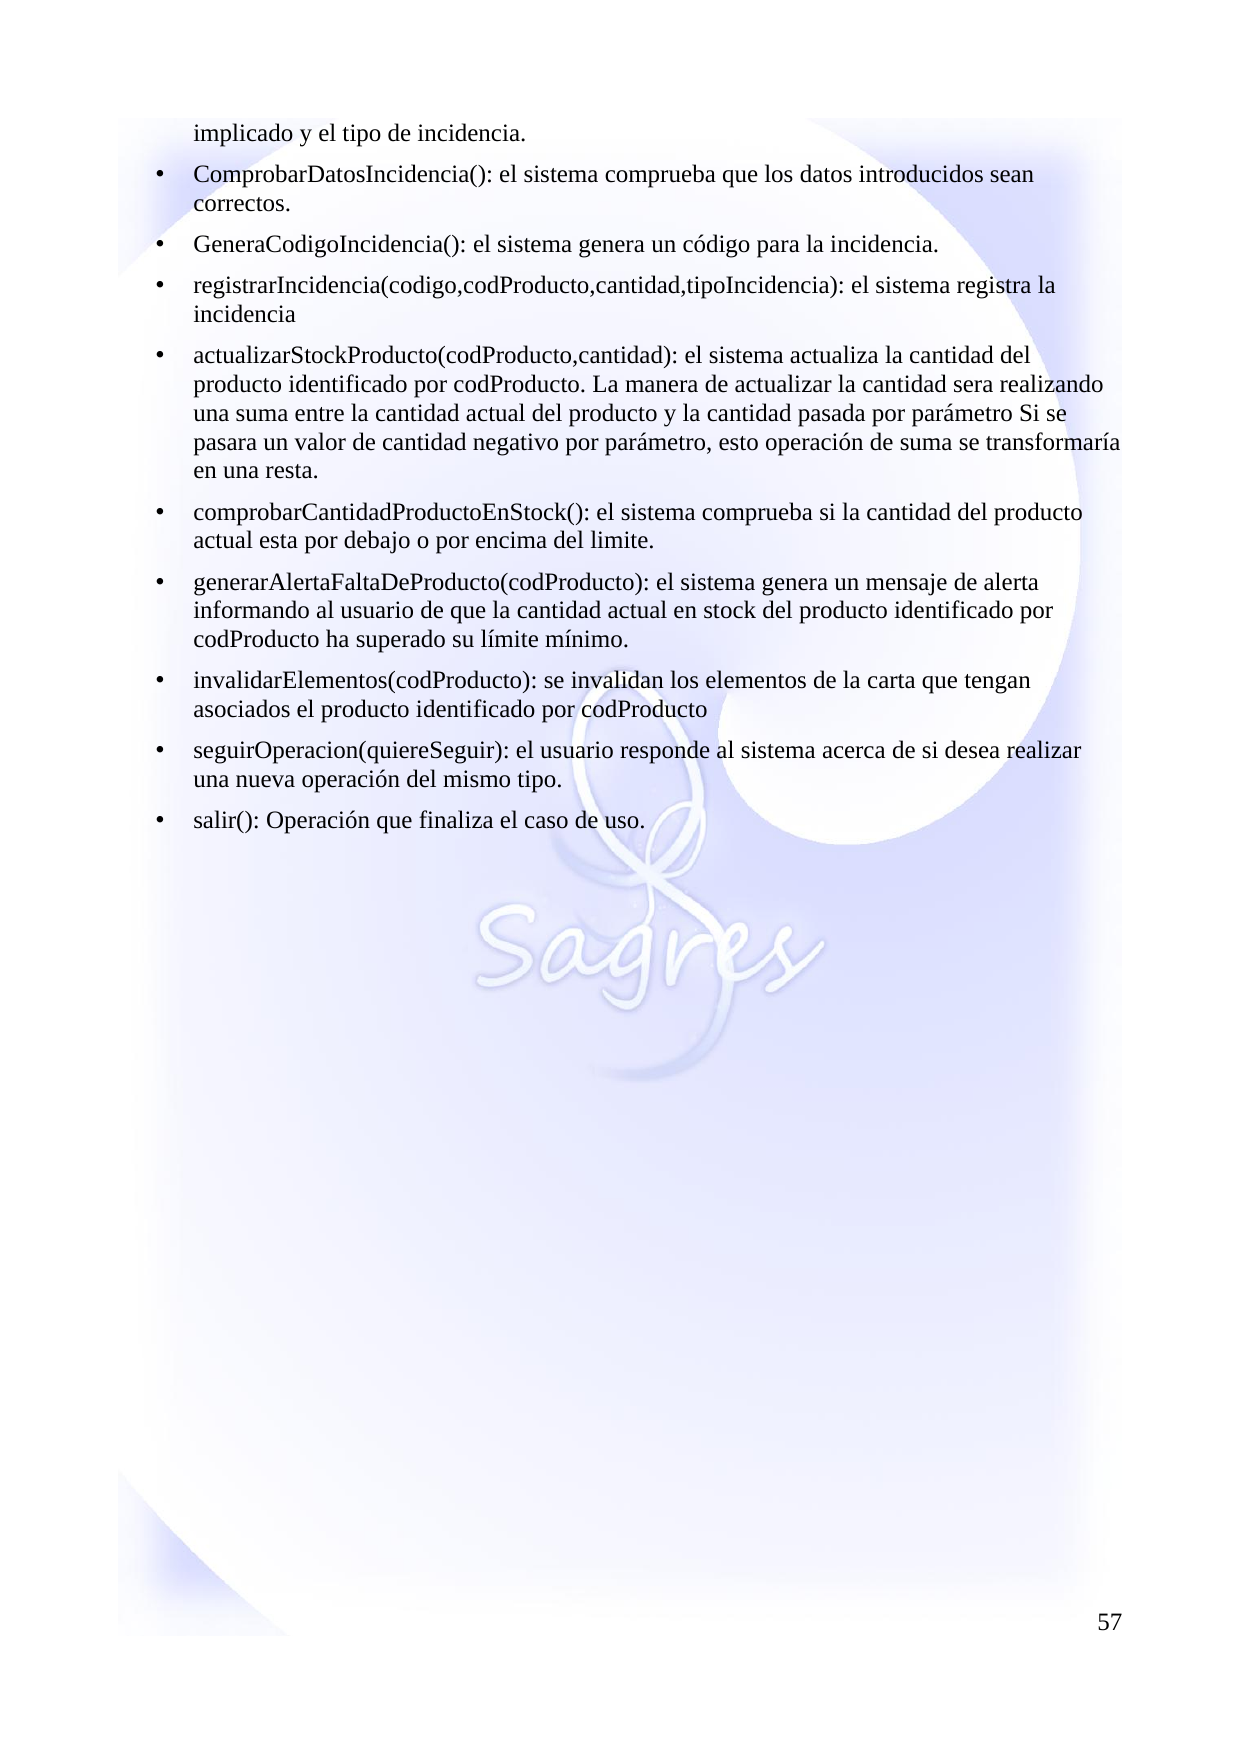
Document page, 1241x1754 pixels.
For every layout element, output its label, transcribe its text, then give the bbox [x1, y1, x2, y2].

list registrarIncidencia(codigo,codProducto,cantidad,tipoIncidencia): el sistema registra la incidencia [156, 271, 1122, 328]
list implicado y el tipo de incidencia. [156, 118, 1122, 147]
list invalidarElementos(codProducto): se invalidan los elementos de la carta que tengan asociados el producto identificado por codProducto [156, 666, 1122, 723]
list seguirOperacion(quiereSeguir): el usuario responde al sistema acerca de si desea realizar una nueva operación del mismo tipo. [156, 736, 1122, 793]
list generarAlertaFaltaDeProducto(codProducto): el sistema genera un mensaje de alerta informando al usuario de que la cantidad actual en stock del producto identificado por codProducto ha superado su límite mínimo. [156, 567, 1122, 653]
list salir(): Operación que finaliza el caso de uso. [156, 806, 1122, 834]
list actualizarStockProducto(codProducto,cantidad): el sistema actualiza la cantidad del producto identificado por codProducto. La manera de actualizar la cantidad sera realizando una suma entre la cantidad actual del producto y la cantidad pasada por parámetro Si se pasara un valor de cantidad negativo por parámetro, esto operación de suma se transformaría en una resta. [156, 341, 1122, 484]
picture [118, 118, 1122, 1636]
list GeneraCodigoIncidencia(): el sistema genera un código para la incidencia. [156, 229, 1122, 258]
list ComprobarDatosIncidencia(): el sistema comprueba que los datos introducidos sean correctos. [156, 159, 1122, 217]
list comprobarCantidadProductoEnStock(): el sistema comprueba si la cantidad del producto actual esta por debajo o por encima del limite. [156, 497, 1122, 554]
